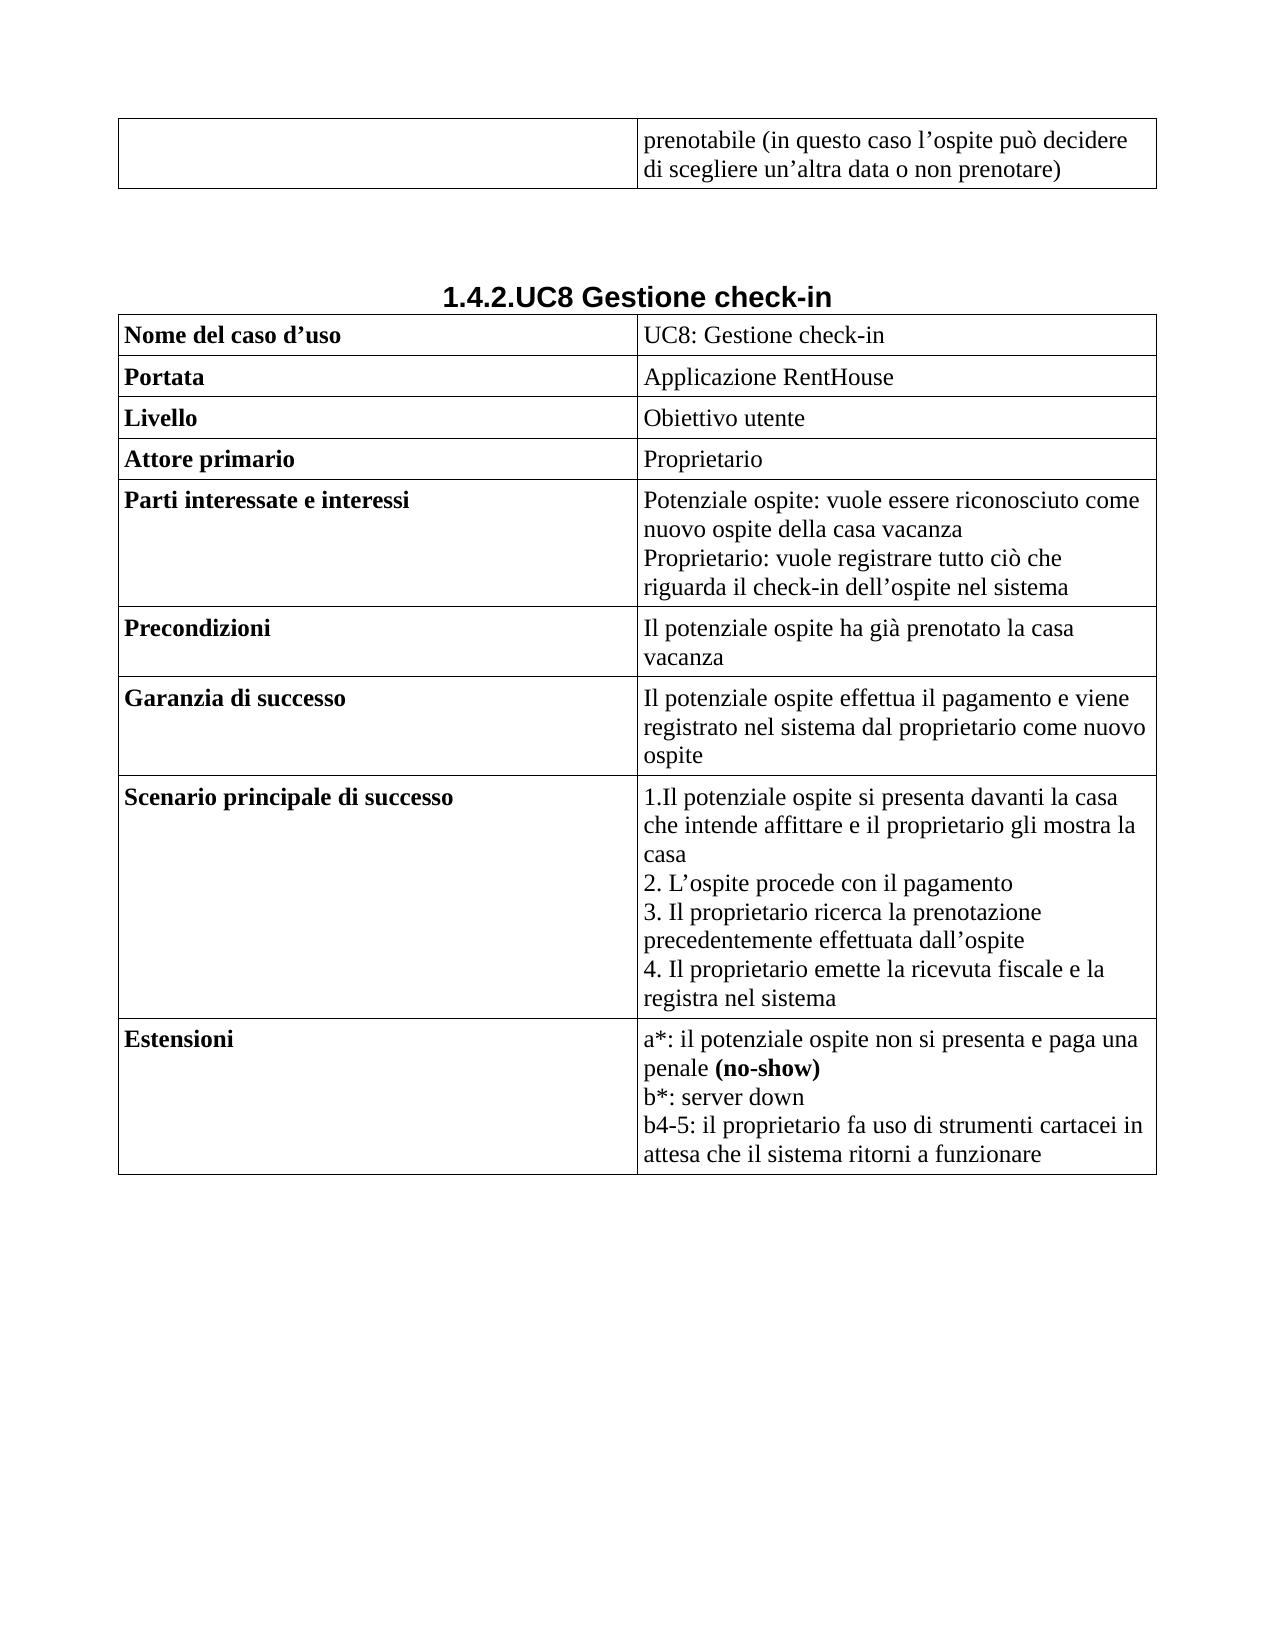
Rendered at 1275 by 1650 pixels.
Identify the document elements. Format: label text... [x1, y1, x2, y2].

table_cell 1.Il potenziale ospite si presenta davanti la casa che intende affittare e il proprietario gli mostra la casa 2. L’ospite procede con il pagamento 3. Il proprietario ricerca la prenotazione precedentemente effettuata dall’ospite 4. Il proprietario emette la ricevuta fiscale e la registra nel sistema [638, 776, 1156, 1017]
table_cell [119, 119, 637, 188]
table_cell Parti interessate e interessi [119, 480, 637, 606]
subtitle 1.4.2.UC8 Gestione check-in [118, 280, 1157, 314]
table_cell Proprietario [638, 439, 1156, 479]
table_cell Scenario principale di successo [119, 776, 637, 1017]
table_cell Estensioni [119, 1019, 637, 1174]
table_cell Potenziale ospite: vuole essere riconosciuto come nuovo ospite della casa vacanza Proprietario: vuole registrare tutto ciò che riguarda il check-in dell’ospite nel sistema [638, 480, 1156, 606]
table_cell Garanzia di successo [119, 677, 637, 775]
table_cell Attore primario [119, 439, 637, 479]
table_cell Il potenziale ospite effettua il pagamento e viene registrato nel sistema dal proprietario come nuovo ospite [638, 677, 1156, 775]
table_cell Il potenziale ospite ha già prenotato la casa vacanza [638, 607, 1156, 676]
table_cell Applicazione RentHouse [638, 356, 1156, 396]
table_header Nome del caso d’uso [119, 315, 637, 355]
table_header UC8: Gestione check-in [638, 315, 1156, 355]
table_cell Obiettivo utente [638, 397, 1156, 437]
table_cell Precondizioni [119, 607, 637, 676]
table_cell Portata [119, 356, 637, 396]
table_cell a*: il potenziale ospite non si presenta e paga una penale (no-show) b*: server down b4-5: il proprietario fa uso di strumenti cartacei in attesa che il sistema ritorni a funzionare [638, 1019, 1156, 1174]
table_cell Livello [119, 397, 637, 437]
table_cell prenotabile (in questo caso l’ospite può decidere di scegliere un’altra data o non prenotare) [638, 119, 1156, 188]
